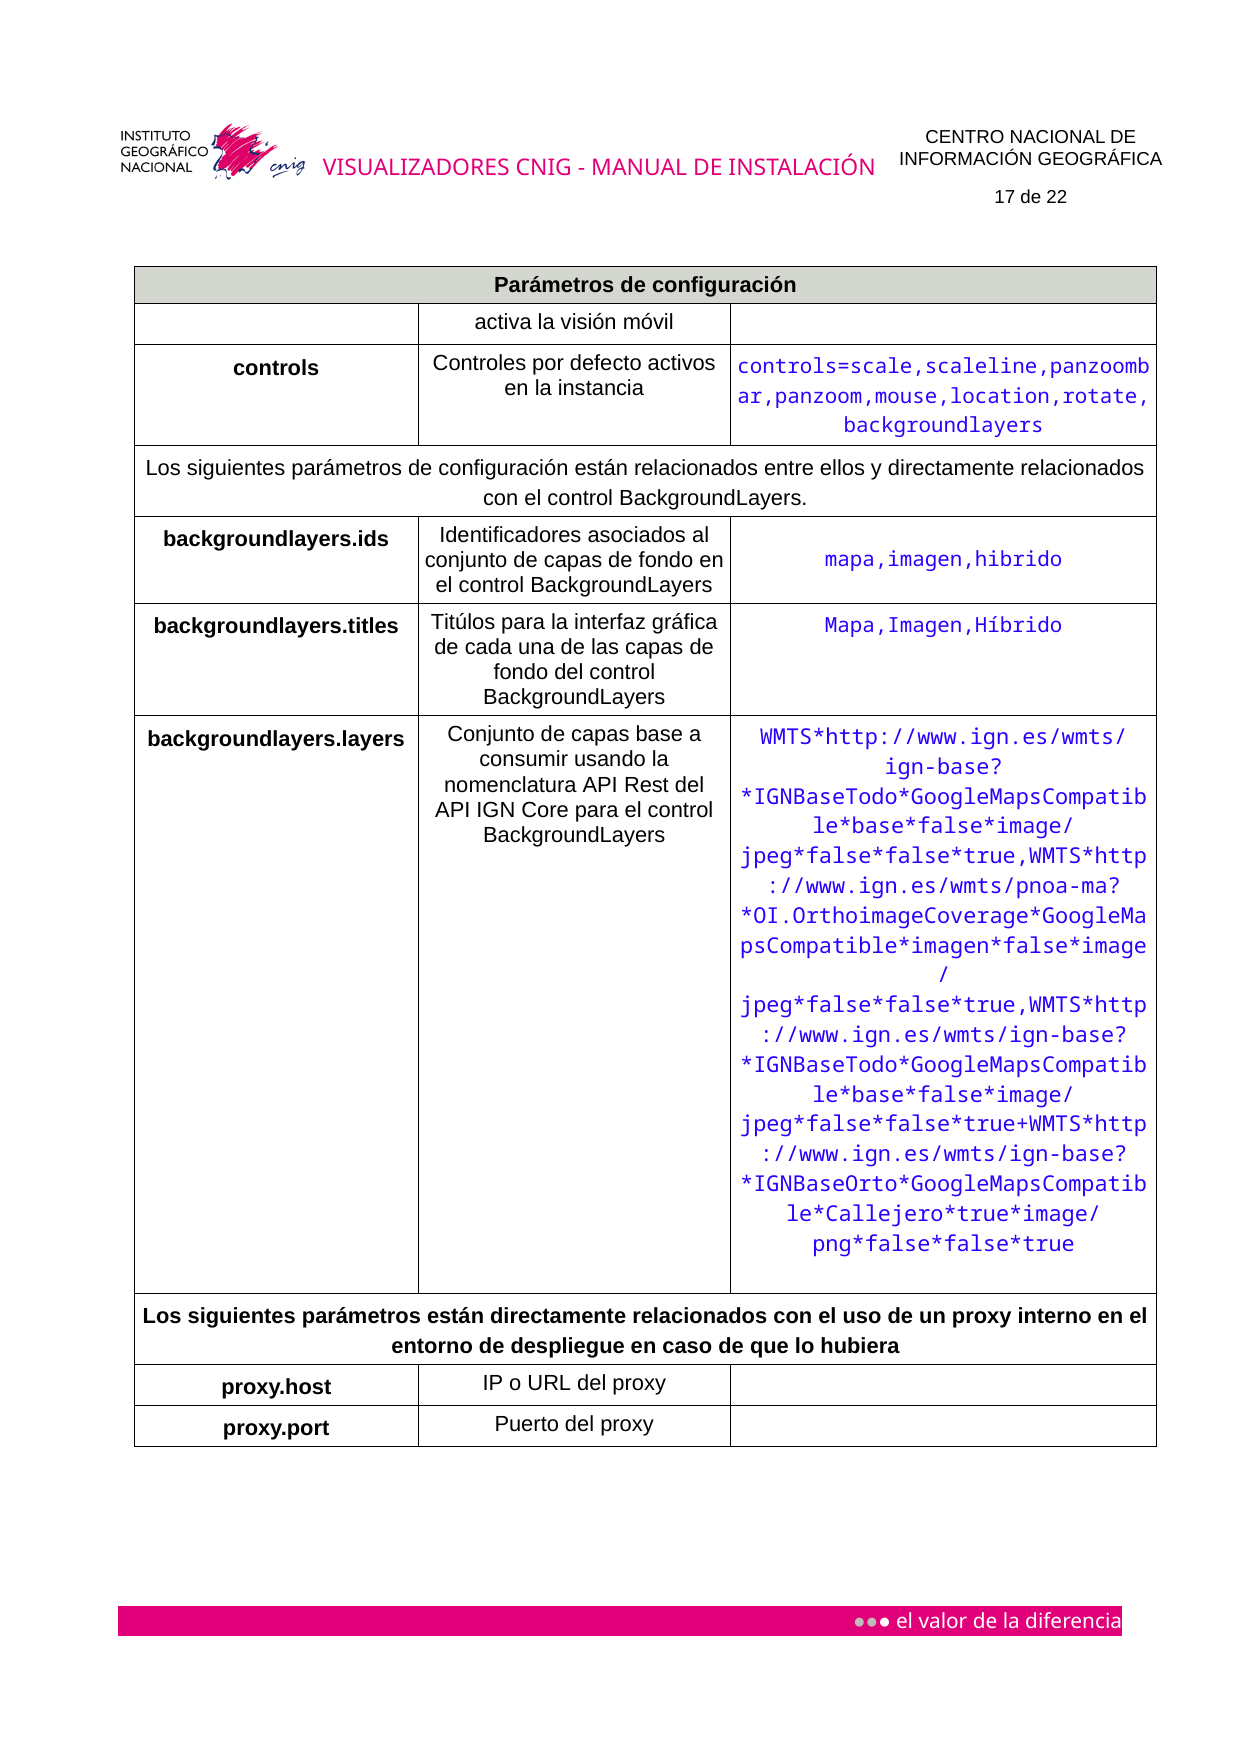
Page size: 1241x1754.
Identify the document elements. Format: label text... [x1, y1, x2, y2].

table_cell mapa,imagen,hibrido [731, 517, 1156, 603]
table_cell [731, 304, 1156, 344]
table_cell [731, 1406, 1156, 1446]
table_cell backgroundlayers.titles [135, 604, 418, 715]
table_cell controls=scale,scaleline,panzoombar,panzoom,mouse,location,rotate,backgroundlayers [731, 345, 1156, 445]
table_cell IP o URL del proxy [419, 1365, 730, 1405]
table_cell Conjunto de capas base a consumir usando la nomenclatura API Rest del API IGN Core para el control BackgroundLayers [419, 716, 730, 1293]
table_cell proxy.port [135, 1406, 418, 1446]
table_cell Identificadores asociados al conjunto de capas de fondo en el control BackgroundLayers [419, 517, 730, 603]
table_cell WMTS*http://www.ign.es/wmts/ign-base?*IGNBaseTodo*GoogleMapsCompatible*base*false*image/jpeg*false*false*true,WMTS*http://www.ign.es/wmts/pnoa-ma?*OI.OrthoimageCoverage*GoogleMapsCompatible*imagen*false*image/jpeg*false*false*true,WMTS*http://www.ign.es/wmts/ign-base?*IGNBaseTodo*GoogleMapsCompatible*base*false*image/jpeg*false*false*true+WMTS*http://www.ign.es/wmts/ign-base?*IGNBaseOrto*GoogleMapsCompatible*Callejero*true*image/png*false*false*true [731, 716, 1156, 1293]
picture [118, 118, 307, 183]
table_cell Mapa,Imagen,Híbrido [731, 604, 1156, 715]
table_cell [731, 1365, 1156, 1405]
table_cell backgroundlayers.ids [135, 517, 418, 603]
table_cell Puerto del proxy [419, 1406, 730, 1446]
table_cell [135, 304, 418, 344]
table_cell Los siguientes parámetros están directamente relacionados con el uso de un proxy interno en el entorno de despliegue en caso de que lo hubiera [135, 1294, 1156, 1364]
table_cell activa la visión móvil [419, 304, 730, 344]
table_cell Los siguientes parámetros de configuración están relacionados entre ellos y directamente relacionados con el control BackgroundLayers. [135, 446, 1156, 516]
table_cell backgroundlayers.layers [135, 716, 418, 1293]
table_cell Controles por defecto activos en la instancia [419, 345, 730, 445]
table_cell Titúlos para la interfaz gráfica de cada una de las capas de fondo del control BackgroundLayers [419, 604, 730, 715]
table_header Parámetros de configuración [135, 267, 1156, 303]
table_cell controls [135, 345, 418, 445]
table_cell proxy.host [135, 1365, 418, 1405]
